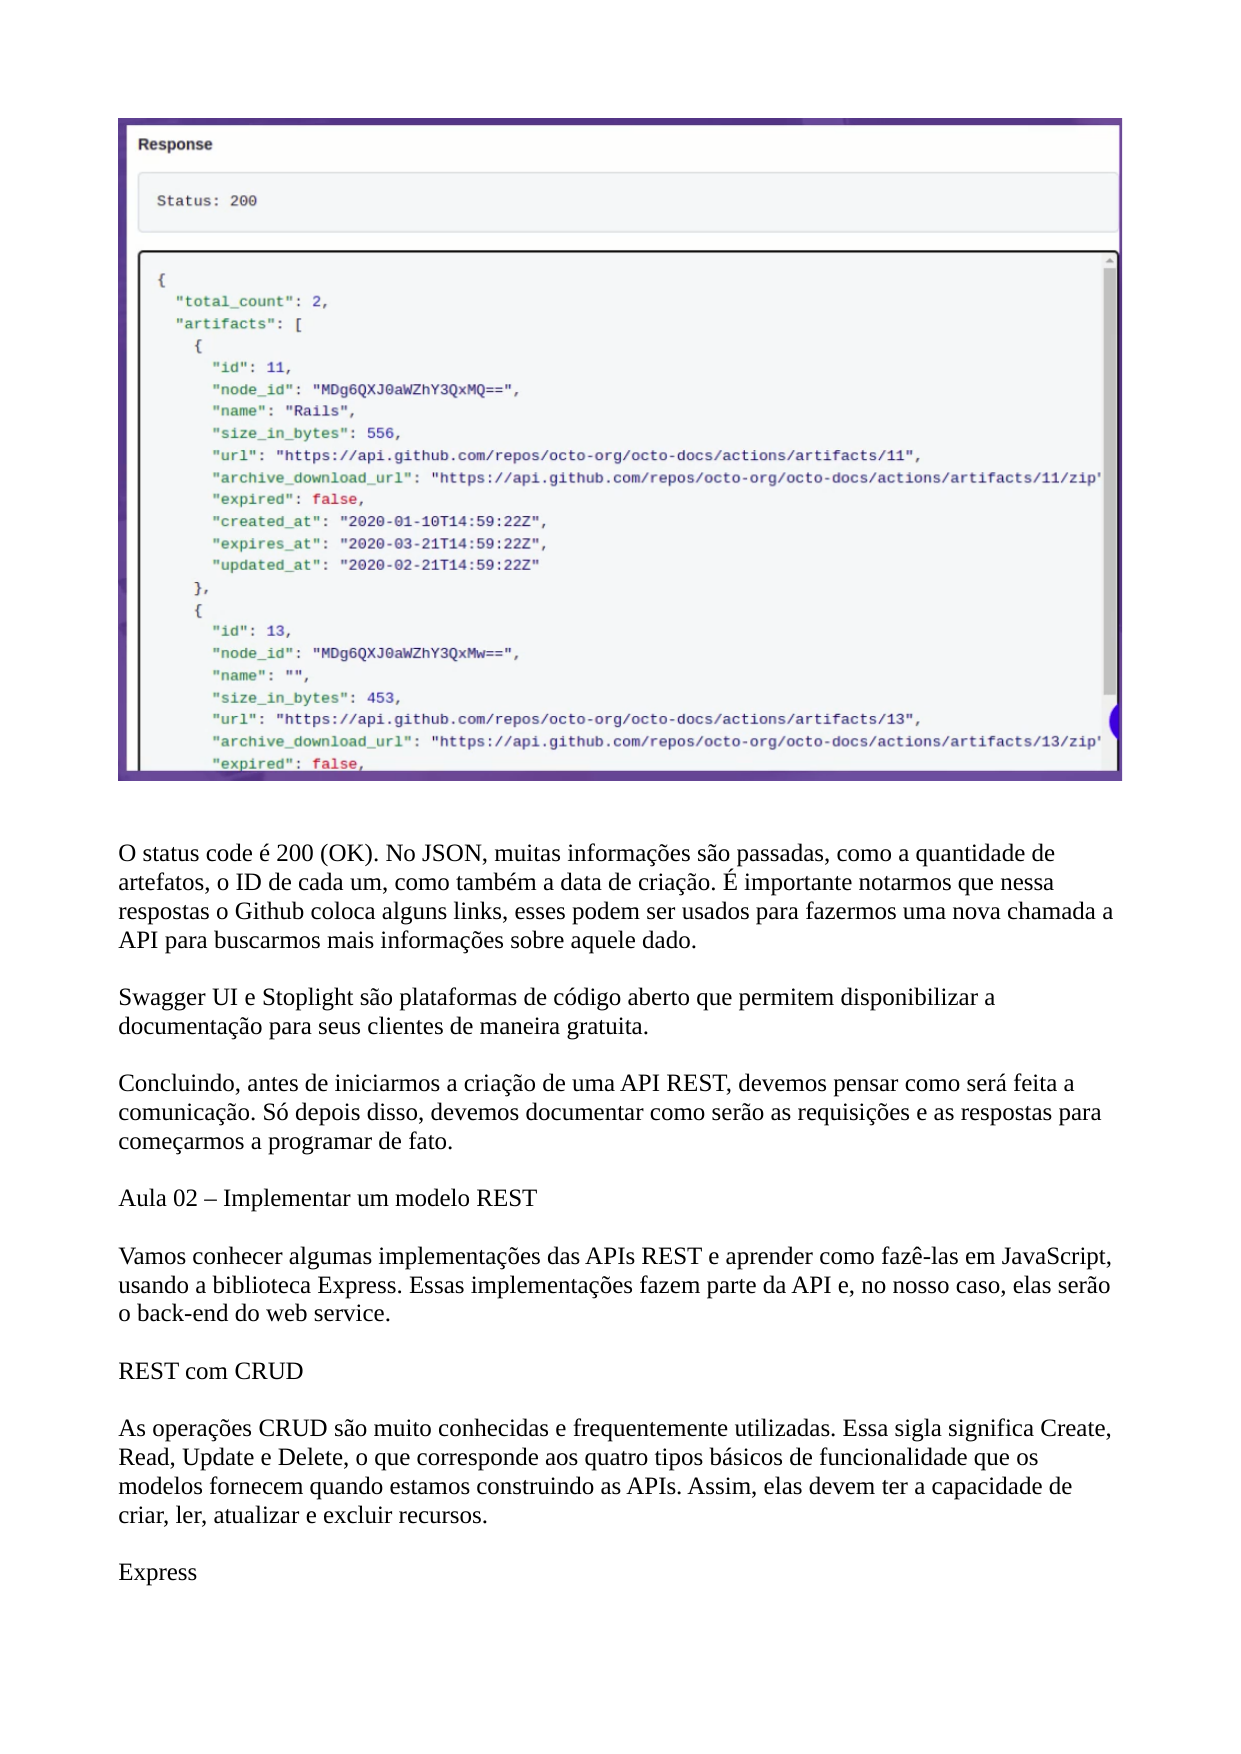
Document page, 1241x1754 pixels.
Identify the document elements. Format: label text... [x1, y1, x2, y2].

text Concluindo, antes de iniciarmos a criação de uma API REST, devemos pensar como será feita a comunicação. Só depois disso, devemos documentar como serão as requisições e as respostas para começarmos a programar de fato. [118, 1068, 1122, 1155]
text As operações CRUD são muito conhecidas e frequentemente utilizadas. Essa sigla significa Create, Read, Update e Delete, o que corresponde aos quatro tipos básicos de funcionalidade que os modelos fornecem quando estamos construindo as APIs. Assim, elas devem ter a capacidade de criar, ler, atualizar e excluir recursos. [118, 1385, 1122, 1528]
text Vamos conhecer algumas implementações das APIs REST e aprender como fazê-las em JavaScript, usando a biblioteca Express. Essas implementações fazem parte da API e, no nosso caso, elas serão o back-end do web service. [118, 1241, 1122, 1327]
picture [118, 118, 1123, 781]
text O status code é 200 (OK). No JSON, muitas informações são passadas, como a quantidade de artefatos, o ID de cada um, como também a data de criação. É importante notarmos que nessa respostas o Github coloca alguns links, esses podem ser usados para fazermos uma nova chamada a API para buscarmos mais informações sobre aquele dado. [118, 838, 1122, 953]
text Aula 02 – Implementar um modelo REST [118, 1183, 1122, 1212]
text Express [118, 1557, 1122, 1586]
text Swagger UI e Stoplight são plataformas de código aberto que permitem disponibilizar a documentação para seus clientes de maneira gratuita. [118, 982, 1122, 1040]
text REST com CRUD [118, 1356, 1122, 1385]
